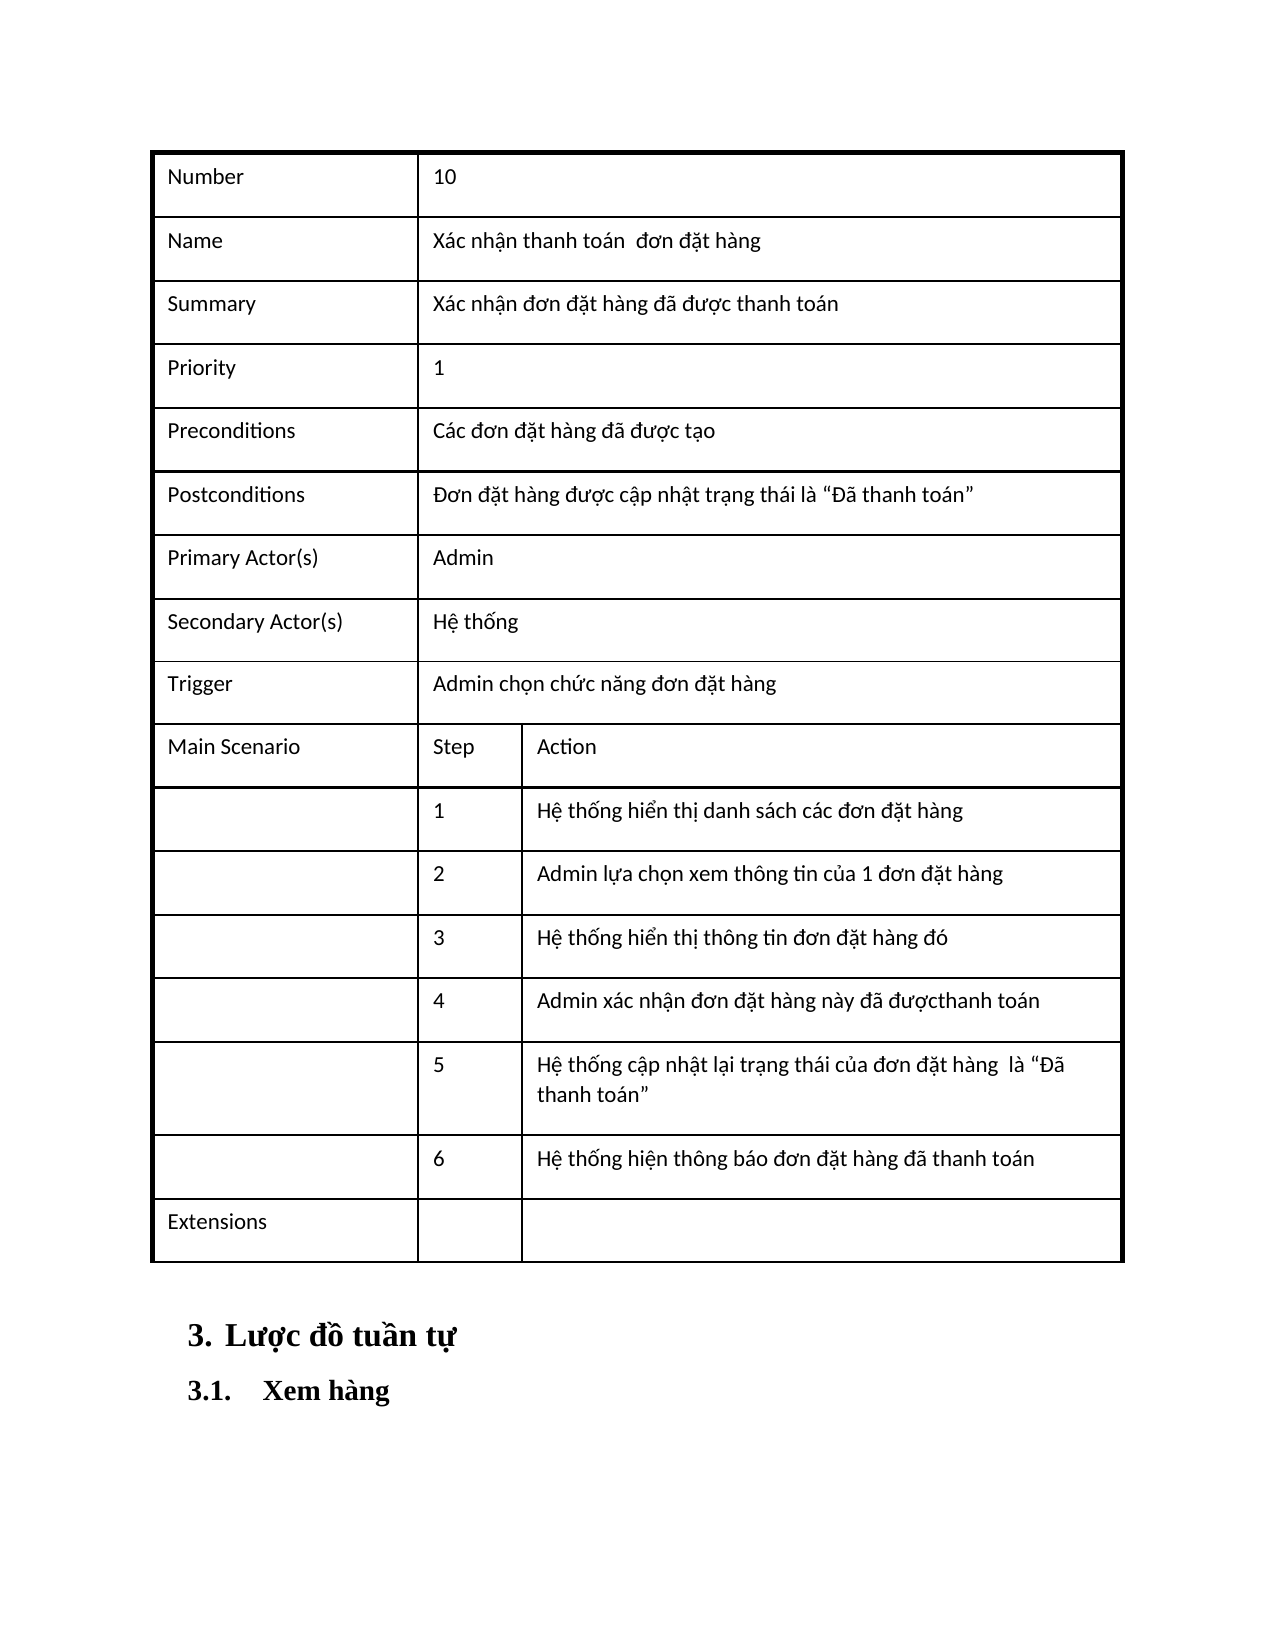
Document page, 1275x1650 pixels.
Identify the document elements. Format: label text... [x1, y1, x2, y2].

table_cell 4 [419, 979, 521, 1041]
table_cell Xác nhận đơn đặt hàng đã được thanh toán [419, 282, 1120, 343]
table_cell [523, 1200, 1120, 1261]
table_cell Hệ thống cập nhật lại trạng thái của đơn đặt hàng là “Đã thanh toán” [523, 1043, 1120, 1134]
table_cell Main Scenario [155, 725, 417, 786]
table_cell Admin [419, 536, 1120, 597]
table_cell Các đơn đặt hàng đã được tạo [419, 409, 1120, 470]
table_cell Admin lựa chọn xem thông tin của 1 đơn đặt hàng [523, 852, 1120, 913]
table_cell [155, 1043, 417, 1134]
table_cell Priority [155, 345, 417, 407]
table_cell Extensions [155, 1200, 417, 1261]
table_cell [155, 789, 417, 850]
table_cell Hệ thống hiển thị danh sách các đơn đặt hàng [523, 789, 1120, 850]
list Lược đồ tuần tự [187, 1316, 1125, 1354]
table_cell 3 [419, 916, 521, 977]
table_cell 2 [419, 852, 521, 913]
table_cell [155, 1136, 417, 1198]
table_cell Secondary Actor(s) [155, 600, 417, 661]
table_cell Hệ thống hiện thông báo đơn đặt hàng đã thanh toán [523, 1136, 1120, 1198]
table_cell 1 [419, 345, 1120, 407]
list Xem hàng [187, 1373, 1125, 1407]
table_header 10 [419, 155, 1120, 216]
table_cell Trigger [155, 662, 417, 723]
table_cell [155, 979, 417, 1041]
table_cell Step [419, 725, 521, 786]
table_header Number [155, 155, 417, 216]
table_cell 6 [419, 1136, 521, 1198]
table_cell Postconditions [155, 473, 417, 534]
table_cell 5 [419, 1043, 521, 1134]
table_cell Hệ thống [419, 600, 1120, 661]
table_cell Name [155, 218, 417, 280]
table_cell [419, 1200, 521, 1261]
table_cell Hệ thống hiển thị thông tin đơn đặt hàng đó [523, 916, 1120, 977]
table_cell 1 [419, 789, 521, 850]
table_cell Summary [155, 282, 417, 343]
table_cell [155, 916, 417, 977]
table_cell Xác nhận thanh toán đơn đặt hàng [419, 218, 1120, 280]
table_cell Admin chọn chức năng đơn đặt hàng [419, 662, 1120, 723]
table_cell Admin xác nhận đơn đặt hàng này đã đượcthanh toán [523, 979, 1120, 1041]
table_cell Đơn đặt hàng được cập nhật trạng thái là “Đã thanh toán” [419, 473, 1120, 534]
table_cell Action [523, 725, 1120, 786]
table_cell Preconditions [155, 409, 417, 470]
table_cell Primary Actor(s) [155, 536, 417, 597]
table_cell [155, 852, 417, 913]
